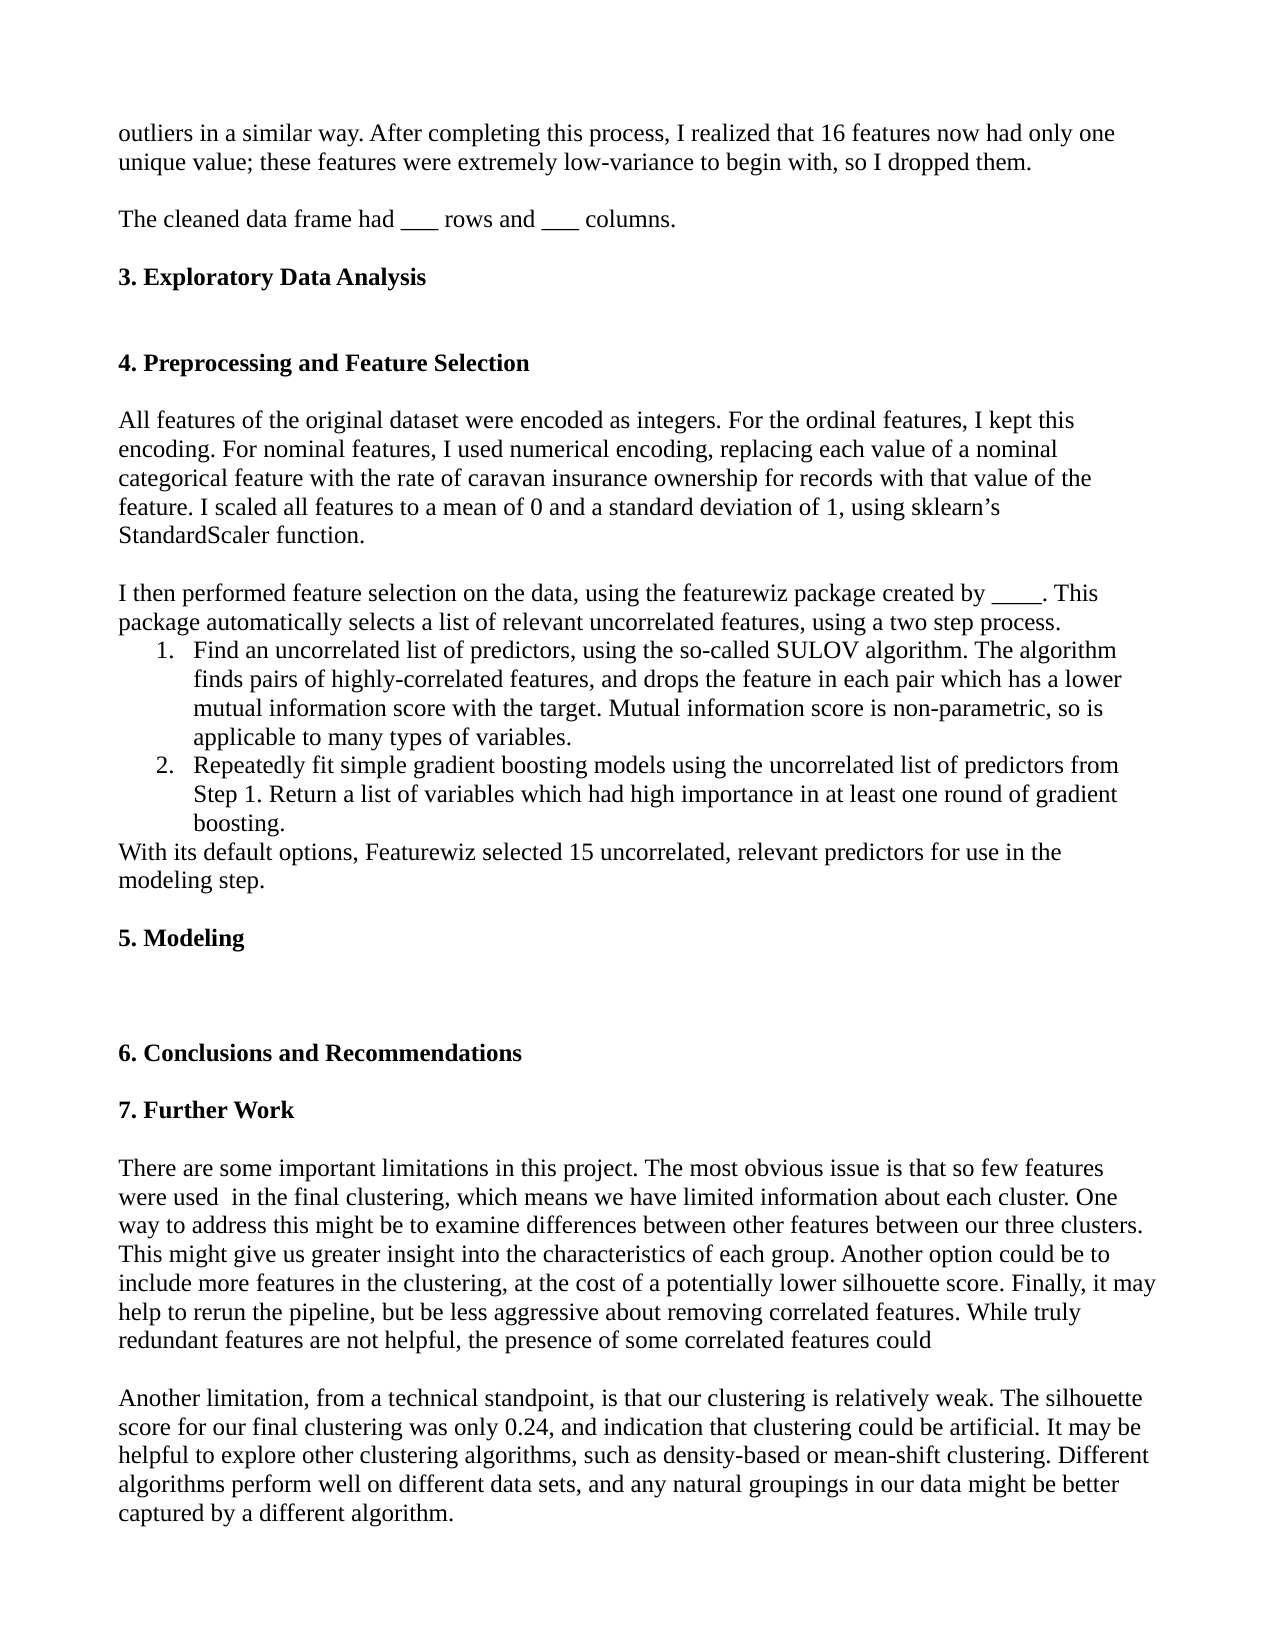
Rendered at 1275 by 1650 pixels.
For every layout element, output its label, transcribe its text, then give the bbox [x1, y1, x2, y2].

text 4. Preprocessing and Feature Selection [118, 348, 1157, 377]
text 6. Conclusions and Recommendations [118, 1038, 1157, 1067]
text 5. Modeling [118, 923, 1157, 952]
text outliers in a similar way. After completing this process, I realized that 16 features now had only one unique value; these features were extremely low-variance to begin with, so I dropped them. [118, 118, 1157, 176]
text 3. Exploratory Data Analysis [118, 262, 1157, 291]
list Repeatedly fit simple gradient boosting models using the uncorrelated list of predictors from Step 1. Return a list of variables which had high importance in at least one round of gradient boosting. [156, 751, 1157, 837]
text All features of the original dataset were encoded as integers. For the ordinal features, I kept this encoding. For nominal features, I used numerical encoding, replacing each value of a nominal categorical feature with the rate of caravan insurance ownership for records with that value of the feature. I scaled all features to a mean of 0 and a standard deviation of 1, using sklearn’s StandardScaler function. [118, 406, 1157, 549]
text 7. Further Work [118, 1096, 1157, 1124]
text The cleaned data frame had ___ rows and ___ columns. [118, 204, 1157, 233]
text I then performed feature selection on the data, using the featurewiz package created by ____. This package automatically selects a list of relevant uncorrelated features, using a two step process. [118, 578, 1157, 636]
text There are some important limitations in this project. The most obvious issue is that so few features were used in the final clustering, which means we have limited information about each cluster. One way to address this might be to examine differences between other features between our three clusters. This might give us greater insight into the characteristics of each group. Another option could be to include more features in the clustering, at the cost of a potentially lower silhouette score. Finally, it may help to rerun the pipeline, but be less aggressive about removing correlated features. While truly redundant features are not helpful, the presence of some correlated features could [118, 1153, 1157, 1354]
text With its default options, Featurewiz selected 15 uncorrelated, relevant predictors for use in the modeling step. [118, 837, 1157, 894]
text Another limitation, from a technical standpoint, is that our clustering is relatively weak. The silhouette score for our final clustering was only 0.24, and indication that clustering could be artificial. It may be helpful to explore other clustering algorithms, such as density-based or mean-shift clustering. Different algorithms perform well on different data sets, and any natural groupings in our data might be better captured by a different algorithm. [118, 1383, 1157, 1527]
list Find an uncorrelated list of predictors, using the so-called SULOV algorithm. The algorithm finds pairs of highly-correlated features, and drops the feature in each pair which has a lower mutual information score with the target. Mutual information score is non-parametric, so is applicable to many types of variables. [156, 636, 1157, 751]
